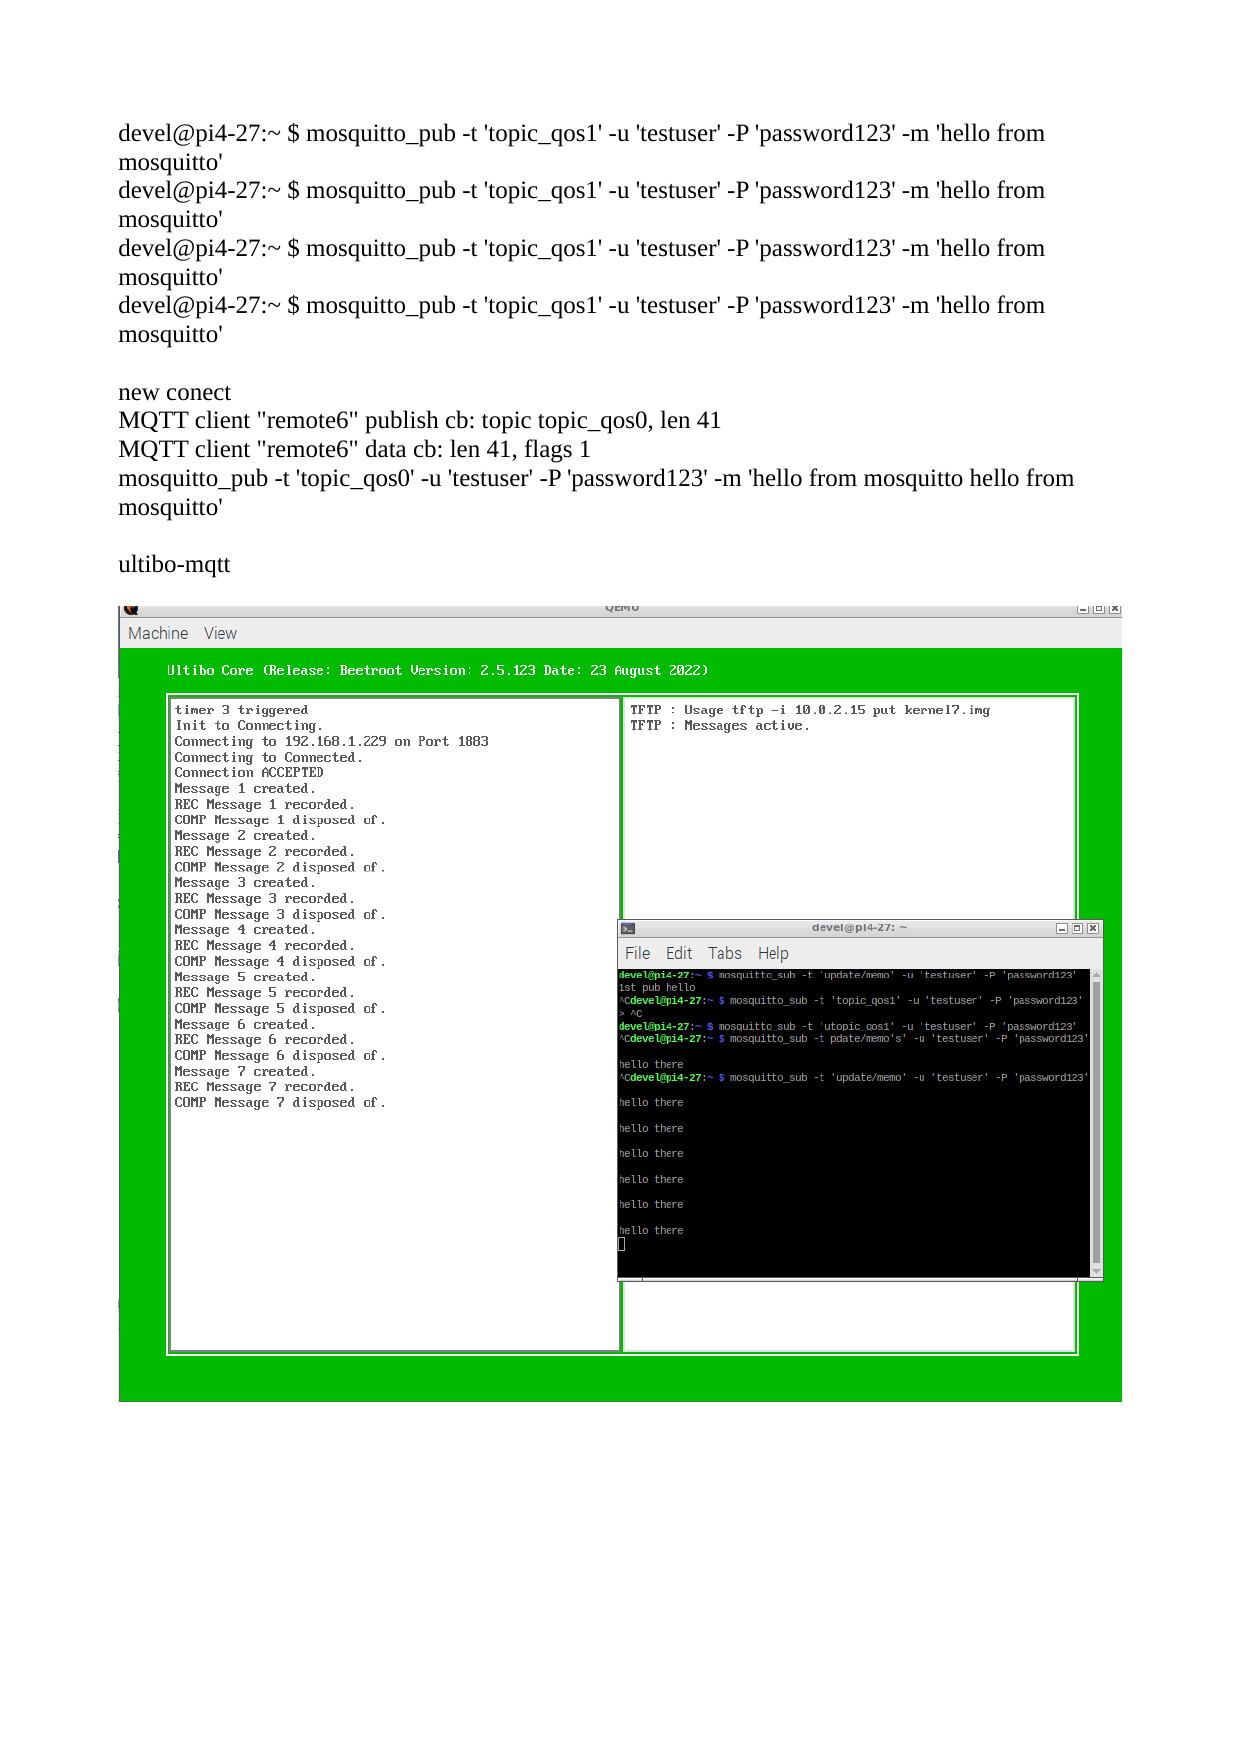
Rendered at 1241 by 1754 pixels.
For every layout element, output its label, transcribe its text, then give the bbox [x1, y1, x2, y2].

picture [118, 606, 1123, 1402]
text devel@pi4-27:~ $ mosquitto_pub -t 'topic_qos1' -u 'testuser' -P 'password123' -m 'hello from mosquitto' [118, 176, 1122, 233]
text MQTT client "remote6" data cb: len 41, flags 1 [118, 434, 1122, 463]
text ultibo-mqtt [118, 549, 1122, 578]
text devel@pi4-27:~ $ mosquitto_pub -t 'topic_qos1' -u 'testuser' -P 'password123' -m 'hello from mosquitto' [118, 233, 1122, 291]
text mosquitto_pub -t 'topic_qos0' -u 'testuser' -P 'password123' -m 'hello from mosquitto hello from mosquitto' [118, 463, 1122, 521]
text devel@pi4-27:~ $ mosquitto_pub -t 'topic_qos1' -u 'testuser' -P 'password123' -m 'hello from mosquitto' [118, 118, 1122, 176]
text MQTT client "remote6" publish cb: topic topic_qos0, len 41 [118, 406, 1122, 434]
text devel@pi4-27:~ $ mosquitto_pub -t 'topic_qos1' -u 'testuser' -P 'password123' -m 'hello from mosquitto' [118, 291, 1122, 348]
text new conect [118, 377, 1122, 406]
